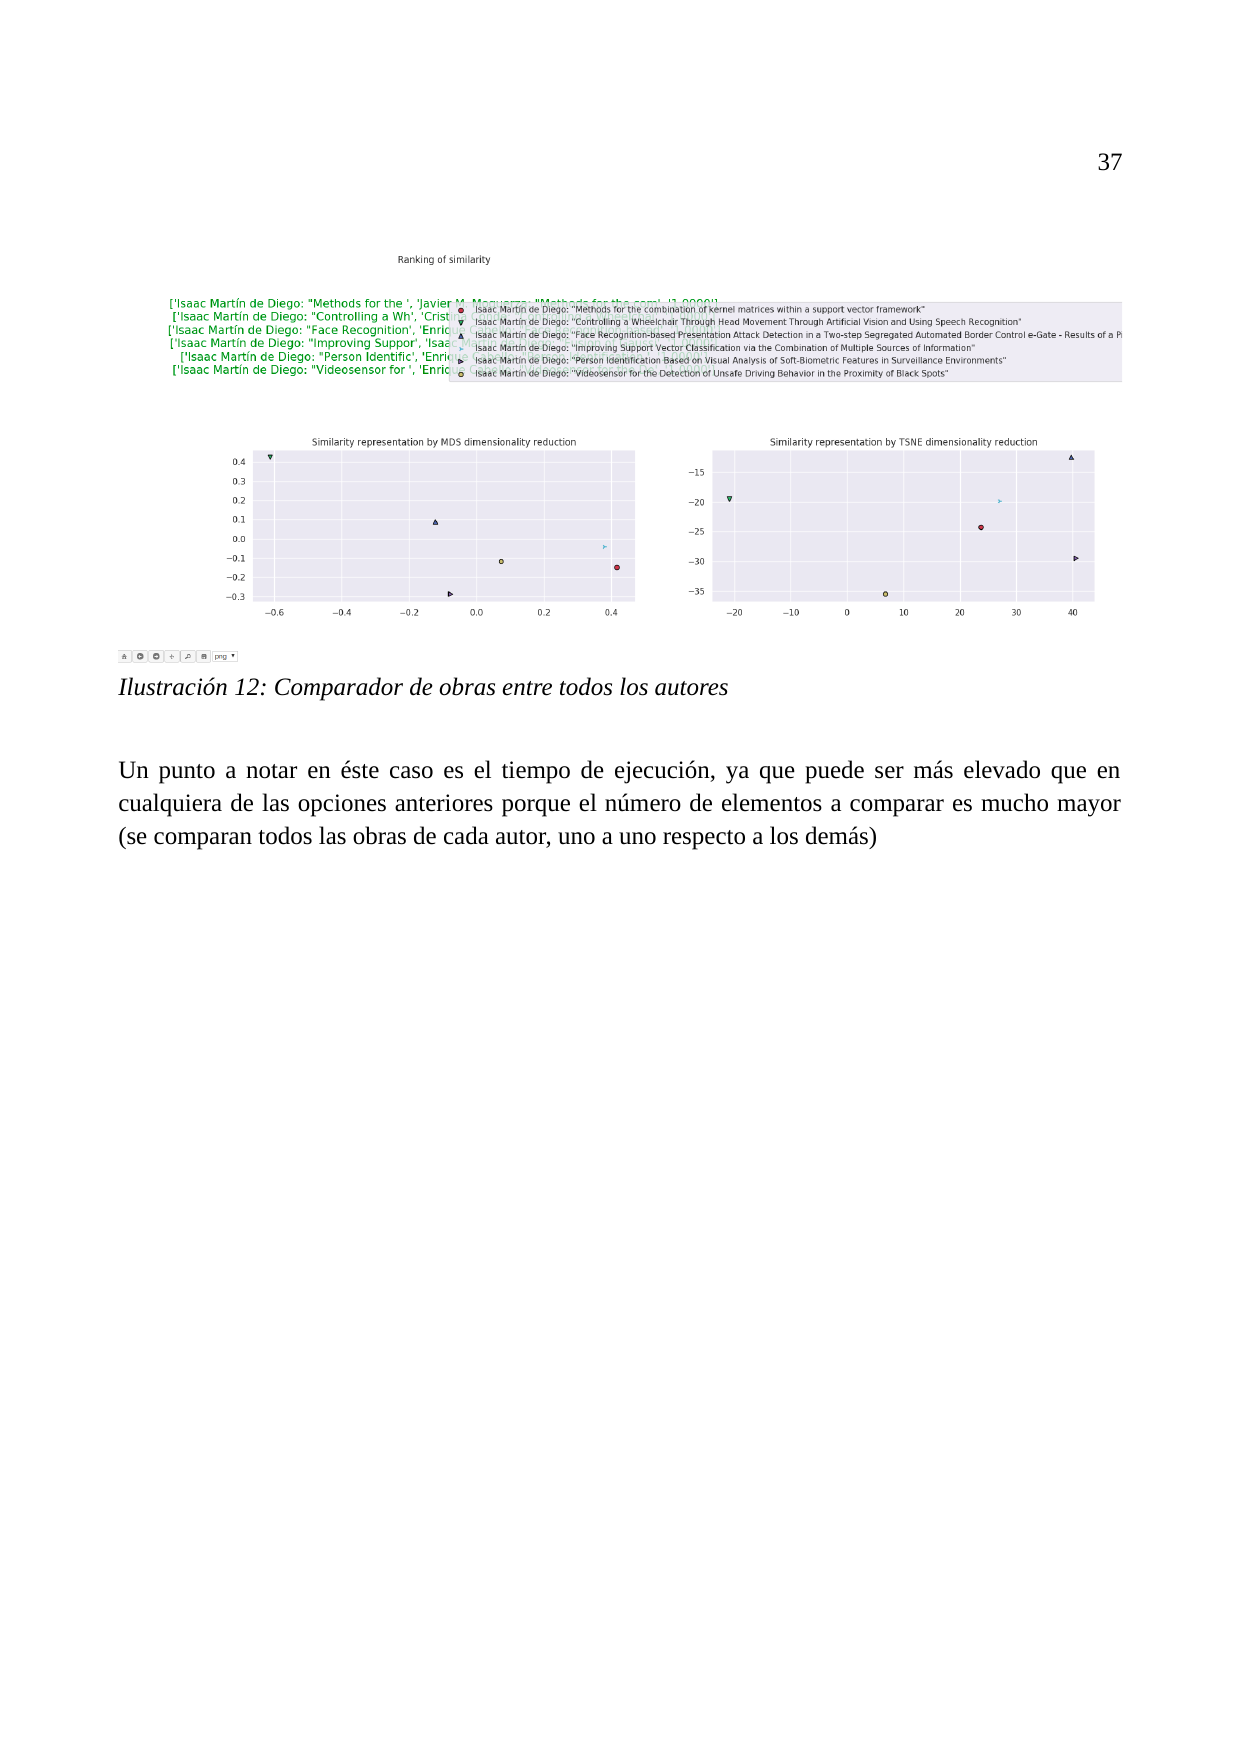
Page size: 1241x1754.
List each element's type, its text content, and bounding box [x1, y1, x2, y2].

text Un punto a notar en éste caso es el tiempo de ejecución, ya que puede ser más elevado que en cualquiera de las opciones anteriores porque el número de elementos a comparar es mucho mayor (se comparan todos las obras de cada autor, uno a uno respecto a los demás) [118, 755, 1122, 850]
text Ilustración 12: Comparador de obras entre todos los autores [118, 667, 1122, 701]
picture [118, 217, 1123, 667]
